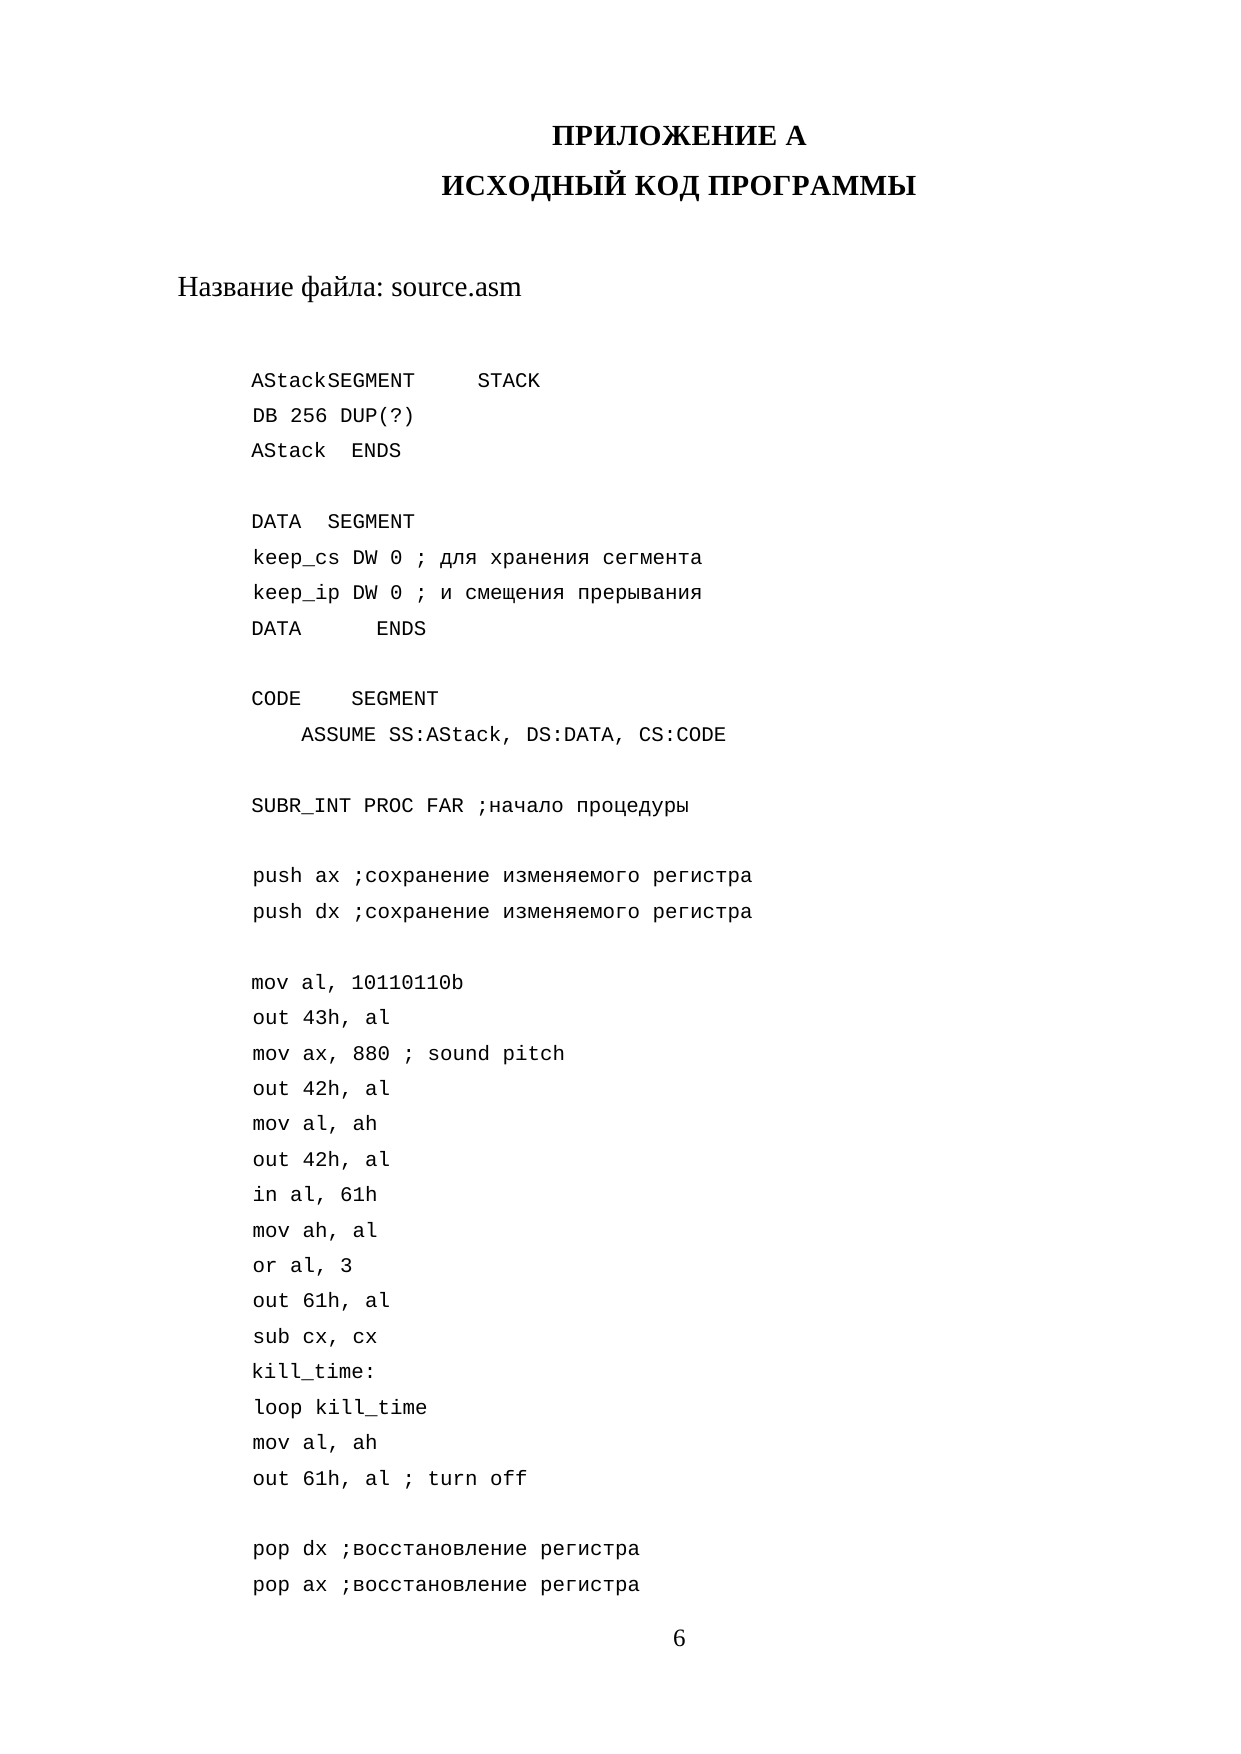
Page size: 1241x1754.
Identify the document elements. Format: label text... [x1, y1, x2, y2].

text Название файла: source.asm [177, 269, 1181, 303]
text mov ah, al [177, 1220, 1181, 1243]
text keep_cs DW 0 ; для хранения сегмента [177, 547, 1181, 570]
text push ax ;сохранение изменяемого регистра [177, 866, 1181, 889]
text loop kill_time [177, 1397, 1181, 1420]
text DB 256 DUP(?) [177, 405, 1181, 429]
text DATA ENDS [177, 618, 1181, 641]
text push dx ;сохранение изменяемого регистра [177, 901, 1181, 924]
text ASSUME SS:AStack, DS:DATA, CS:CODE [177, 724, 1181, 747]
text SUBR_INT PROC FAR ;начало процедуры [177, 795, 1181, 818]
text ПРИЛОЖЕНИЕ А [177, 118, 1181, 152]
text CODE SEGMENT [177, 688, 1181, 712]
text out 61h, al [177, 1291, 1181, 1314]
text sub cx, cx [177, 1326, 1181, 1349]
text DATA SEGMENT [177, 511, 1181, 535]
text out 61h, al ; turn off [177, 1468, 1181, 1491]
text out 43h, al [177, 1007, 1181, 1031]
text mov al, ah [177, 1432, 1181, 1456]
text mov al, 10110110b [177, 972, 1181, 995]
text AStack ENDS [177, 441, 1181, 464]
text ИСХОДНЫЙ КОД ПРОГРАММЫ [177, 168, 1181, 202]
text or al, 3 [177, 1255, 1181, 1279]
text keep_ip DW 0 ; и смещения прерывания [177, 582, 1181, 606]
text pop ax ;восстановление регистра [177, 1574, 1181, 1597]
text out 42h, al [177, 1078, 1181, 1102]
text kill_time: [177, 1361, 1181, 1385]
text mov al, ah [177, 1113, 1181, 1137]
text in al, 61h [177, 1184, 1181, 1208]
text pop dx ;восстановление регистра [177, 1538, 1181, 1562]
text AStack SEGMENT STACK [177, 370, 1181, 393]
text mov ax, 880 ; sound pitch [177, 1043, 1181, 1066]
text out 42h, al [177, 1149, 1181, 1172]
